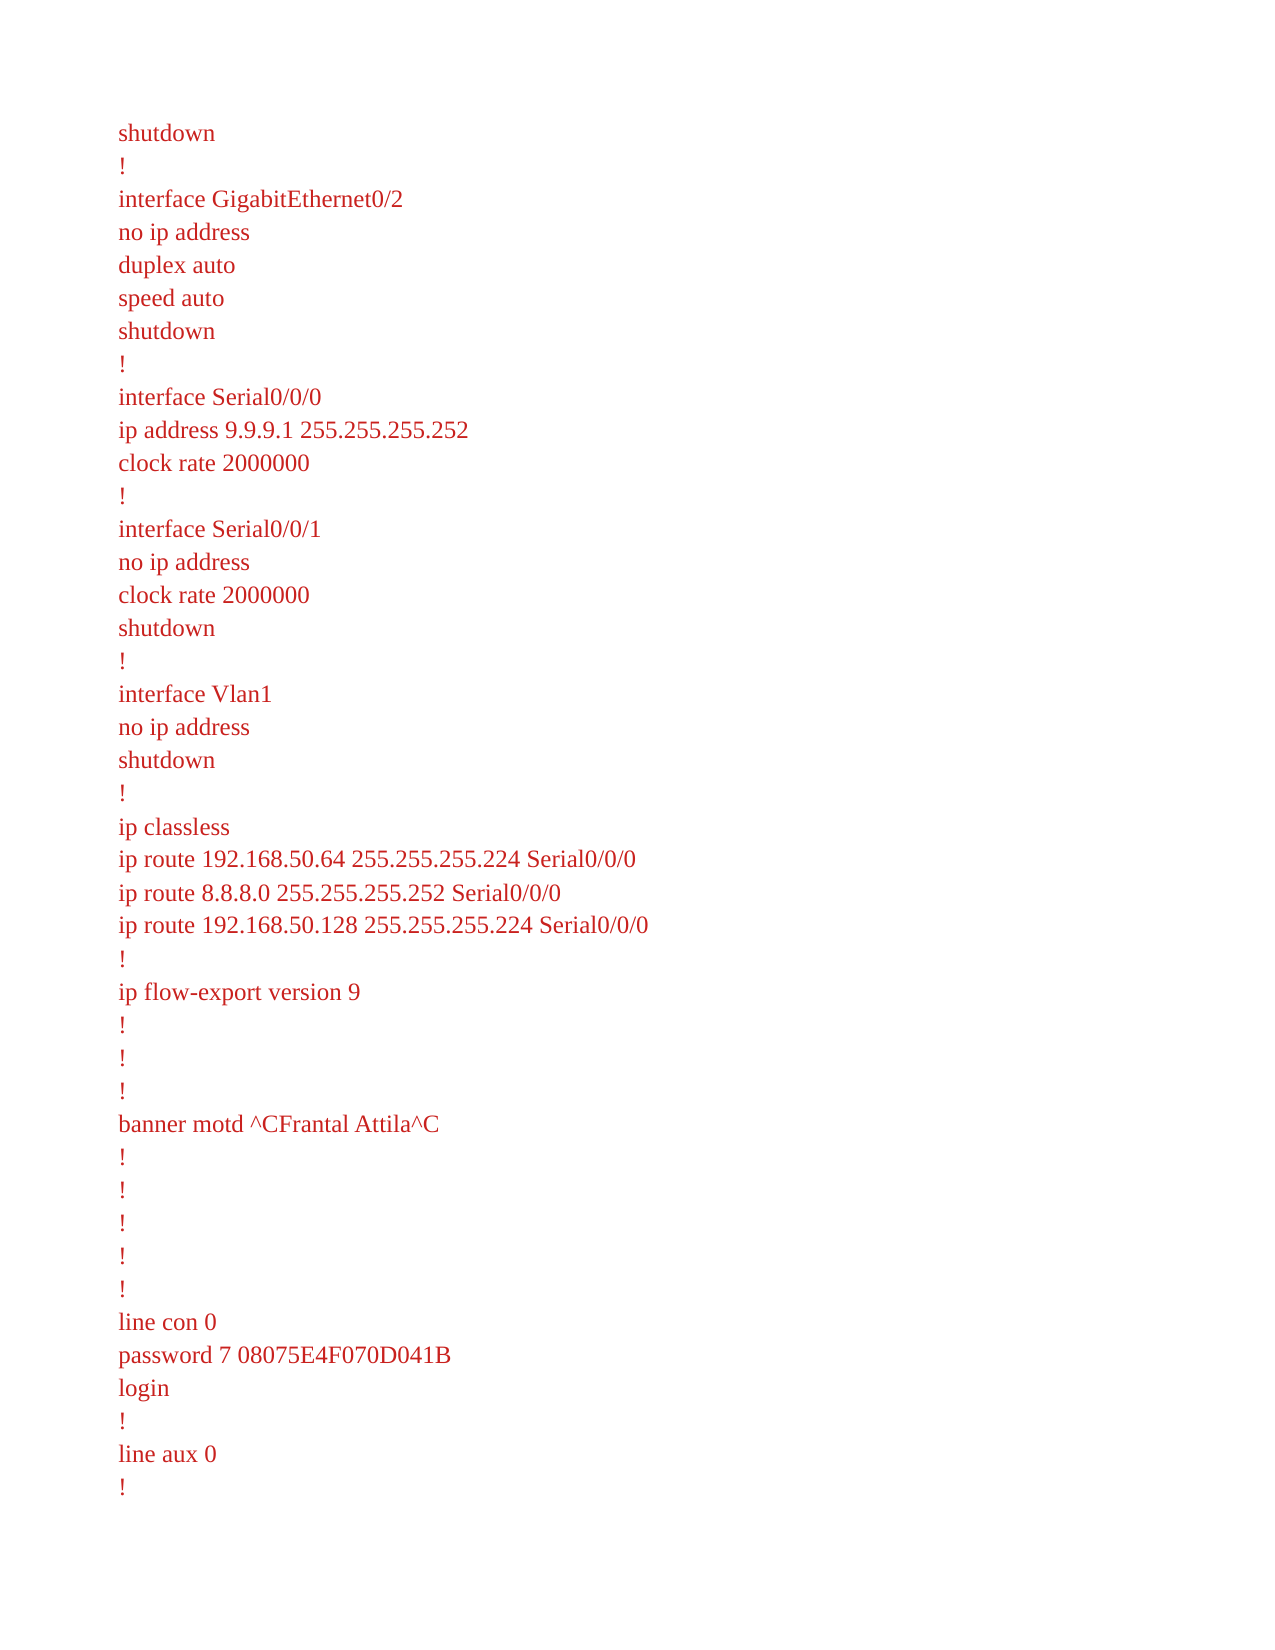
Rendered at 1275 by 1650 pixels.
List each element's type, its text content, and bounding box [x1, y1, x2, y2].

text line aux 0 [118, 1439, 1157, 1468]
text password 7 08075E4F070D041B [118, 1340, 1157, 1369]
text ! [118, 944, 1157, 972]
text duplex auto [118, 250, 1157, 279]
text ! [118, 1472, 1157, 1501]
text ! [118, 1175, 1157, 1203]
text shutdown [118, 746, 1157, 774]
text line con 0 [118, 1307, 1157, 1336]
text ip route 192.168.50.128 255.255.255.224 Serial0/0/0 [118, 911, 1157, 939]
text interface Serial0/0/0 [118, 382, 1157, 411]
text speed auto [118, 283, 1157, 312]
text ! [118, 1142, 1157, 1171]
text ! [118, 1010, 1157, 1038]
text shutdown [118, 316, 1157, 345]
text no ip address [118, 712, 1157, 741]
text ! [118, 1076, 1157, 1104]
text clock rate 2000000 [118, 580, 1157, 609]
text ! [118, 1406, 1157, 1435]
text ! [118, 646, 1157, 675]
text ip flow-export version 9 [118, 977, 1157, 1005]
text login [118, 1373, 1157, 1402]
text no ip address [118, 547, 1157, 576]
text ! [118, 1208, 1157, 1237]
text ! [118, 151, 1157, 180]
text ip address 9.9.9.1 255.255.255.252 [118, 415, 1157, 444]
text ip route 192.168.50.64 255.255.255.224 Serial0/0/0 [118, 844, 1157, 873]
text shutdown [118, 613, 1157, 642]
text ! [118, 1043, 1157, 1071]
text ! [118, 1241, 1157, 1269]
text clock rate 2000000 [118, 448, 1157, 477]
text ip classless [118, 812, 1157, 840]
text interface Vlan1 [118, 679, 1157, 708]
text ip route 8.8.8.0 255.255.255.252 Serial0/0/0 [118, 878, 1157, 906]
text ! [118, 778, 1157, 807]
text no ip address [118, 217, 1157, 246]
text ! [118, 481, 1157, 510]
text shutdown [118, 118, 1157, 147]
text ! [118, 1274, 1157, 1303]
text interface Serial0/0/1 [118, 514, 1157, 543]
text interface GigabitEthernet0/2 [118, 184, 1157, 213]
text ! [118, 349, 1157, 378]
text banner motd ^CFrantal Attila^C [118, 1109, 1157, 1137]
